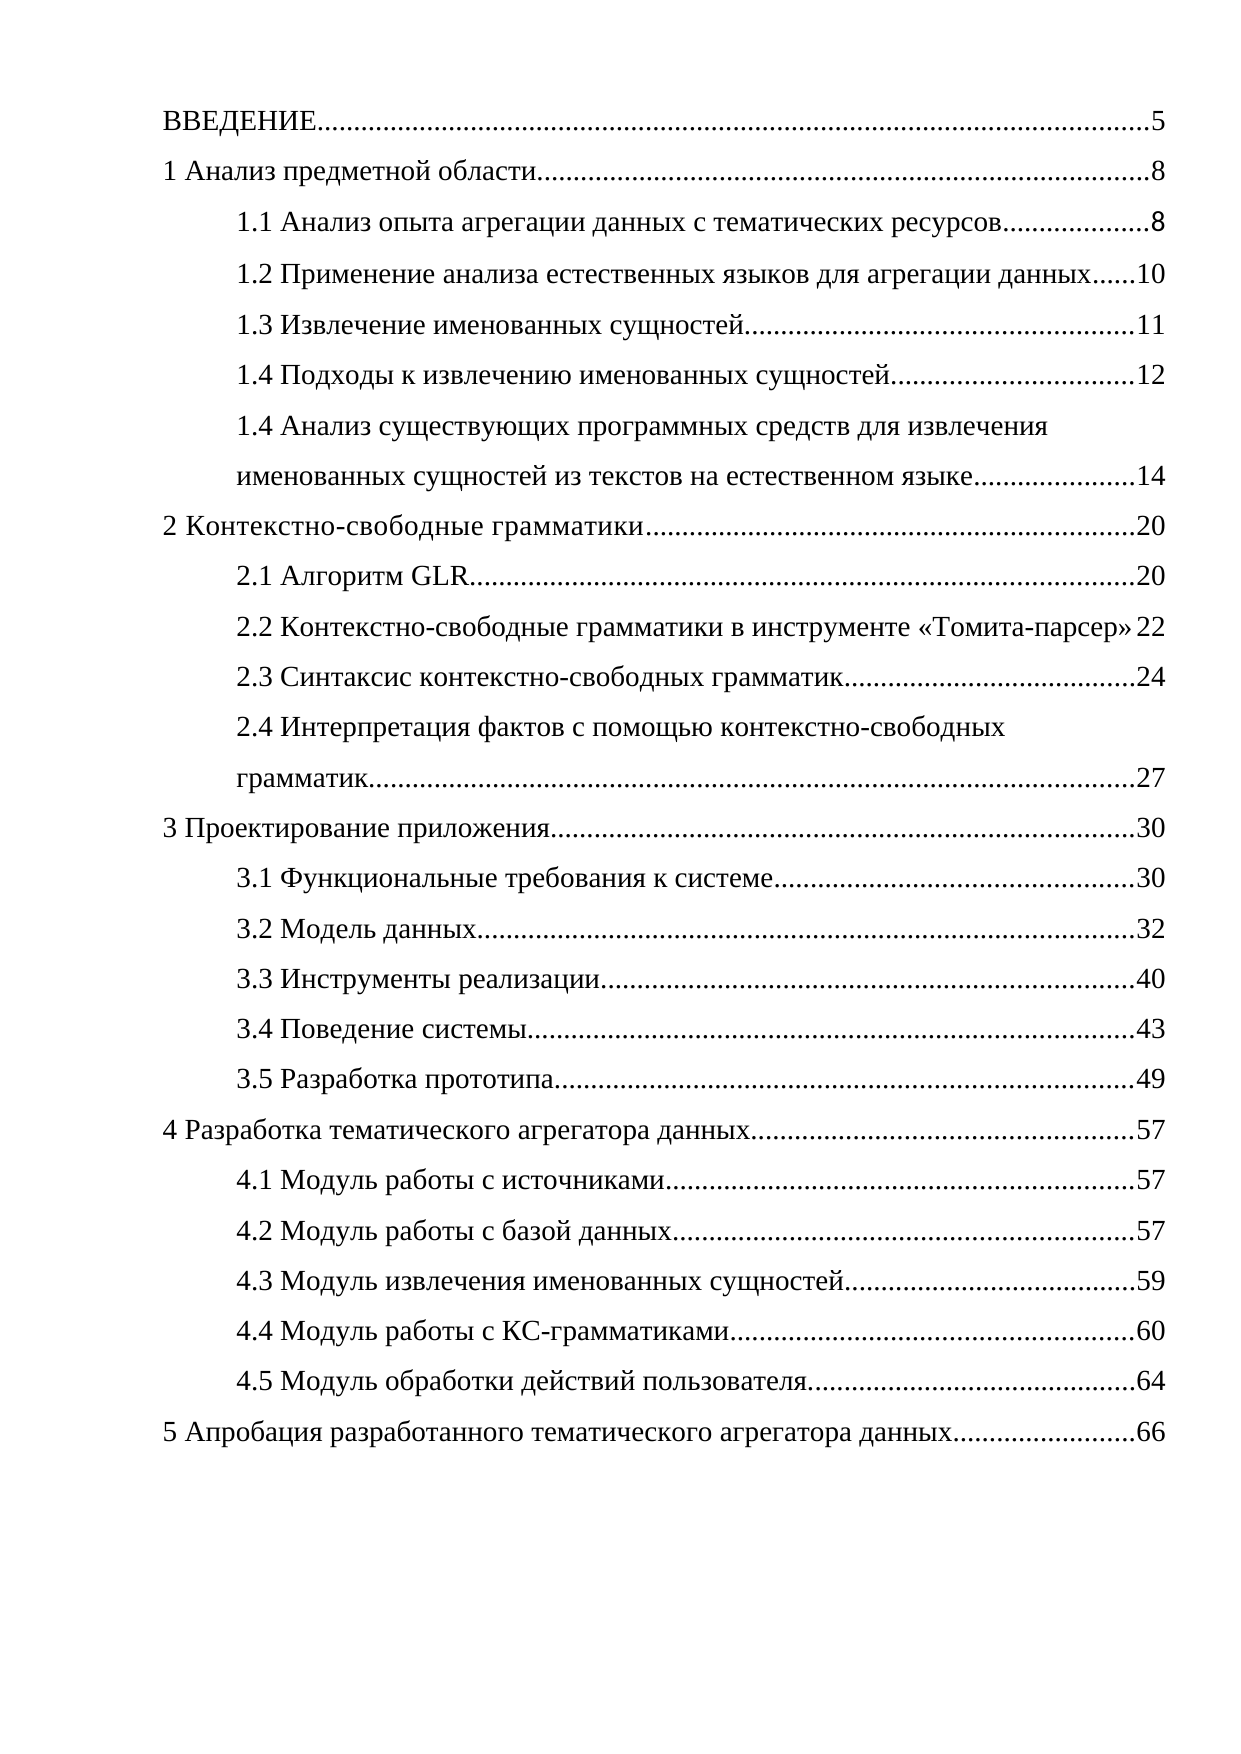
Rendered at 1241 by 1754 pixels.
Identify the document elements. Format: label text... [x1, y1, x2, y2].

text 3.2 Модель данных 32 [236, 911, 1166, 944]
text 1.1 Анализ опыта агрегации данных с тематических ресурсов 8 [236, 203, 1166, 239]
text 3 Проектирование приложения 30 [162, 810, 1166, 844]
text 4.4 Модуль работы с КС-грамматиками 60 [236, 1313, 1166, 1347]
text 2.4 Интерпретация фактов с помощью контекстно-свободных грамматик 27 [236, 709, 1166, 793]
text 1.4 Подходы к извлечению именованных сущностей 12 [236, 357, 1166, 391]
text 4.5 Модуль обработки действий пользователя. 64 [236, 1363, 1166, 1397]
text 1.4 Анализ существующих программных средств для извлечения именованных сущностей из текстов на естественном языке 14 [236, 408, 1166, 491]
text 3.3 Инструменты реализации 40 [236, 961, 1166, 994]
text 2.1 Алгоритм GLR 20 2.2 Контекстно-свободные грамматики в инструменте «Томита-парсер» 22 [236, 558, 1166, 642]
text 3.1 Функциональные требования к системе 30 [236, 860, 1166, 894]
text 2.3 Синтаксис контекстно-свободных грамматик 24 [236, 659, 1166, 693]
text ВВЕДЕНИЕ 5 [162, 103, 1166, 136]
text 1.2 Применение анализа естественных языков для агрегации данных 10 [236, 257, 1166, 290]
text 4 Разработка тематического агрегатора данных 57 [162, 1112, 1166, 1146]
text 5 Апробация разработанного тематического агрегатора данных 66 [162, 1414, 1166, 1447]
text 3.5 Разработка прототипа 49 [236, 1062, 1166, 1095]
text 1.3 Извлечение именованных сущностей 11 [236, 307, 1166, 341]
text 4.2 Модуль работы с базой данных 57 [236, 1213, 1166, 1246]
text 3.4 Поведение системы 43 [236, 1011, 1166, 1045]
text 4.3 Модуль извлечения именованных сущностей 59 [236, 1263, 1166, 1296]
text 1 Анализ предметной области 8 [162, 153, 1166, 186]
text 2 Контекстно-свободные грамматики 20 [162, 508, 1166, 542]
text 4.1 Модуль работы с источниками 57 [236, 1162, 1166, 1196]
